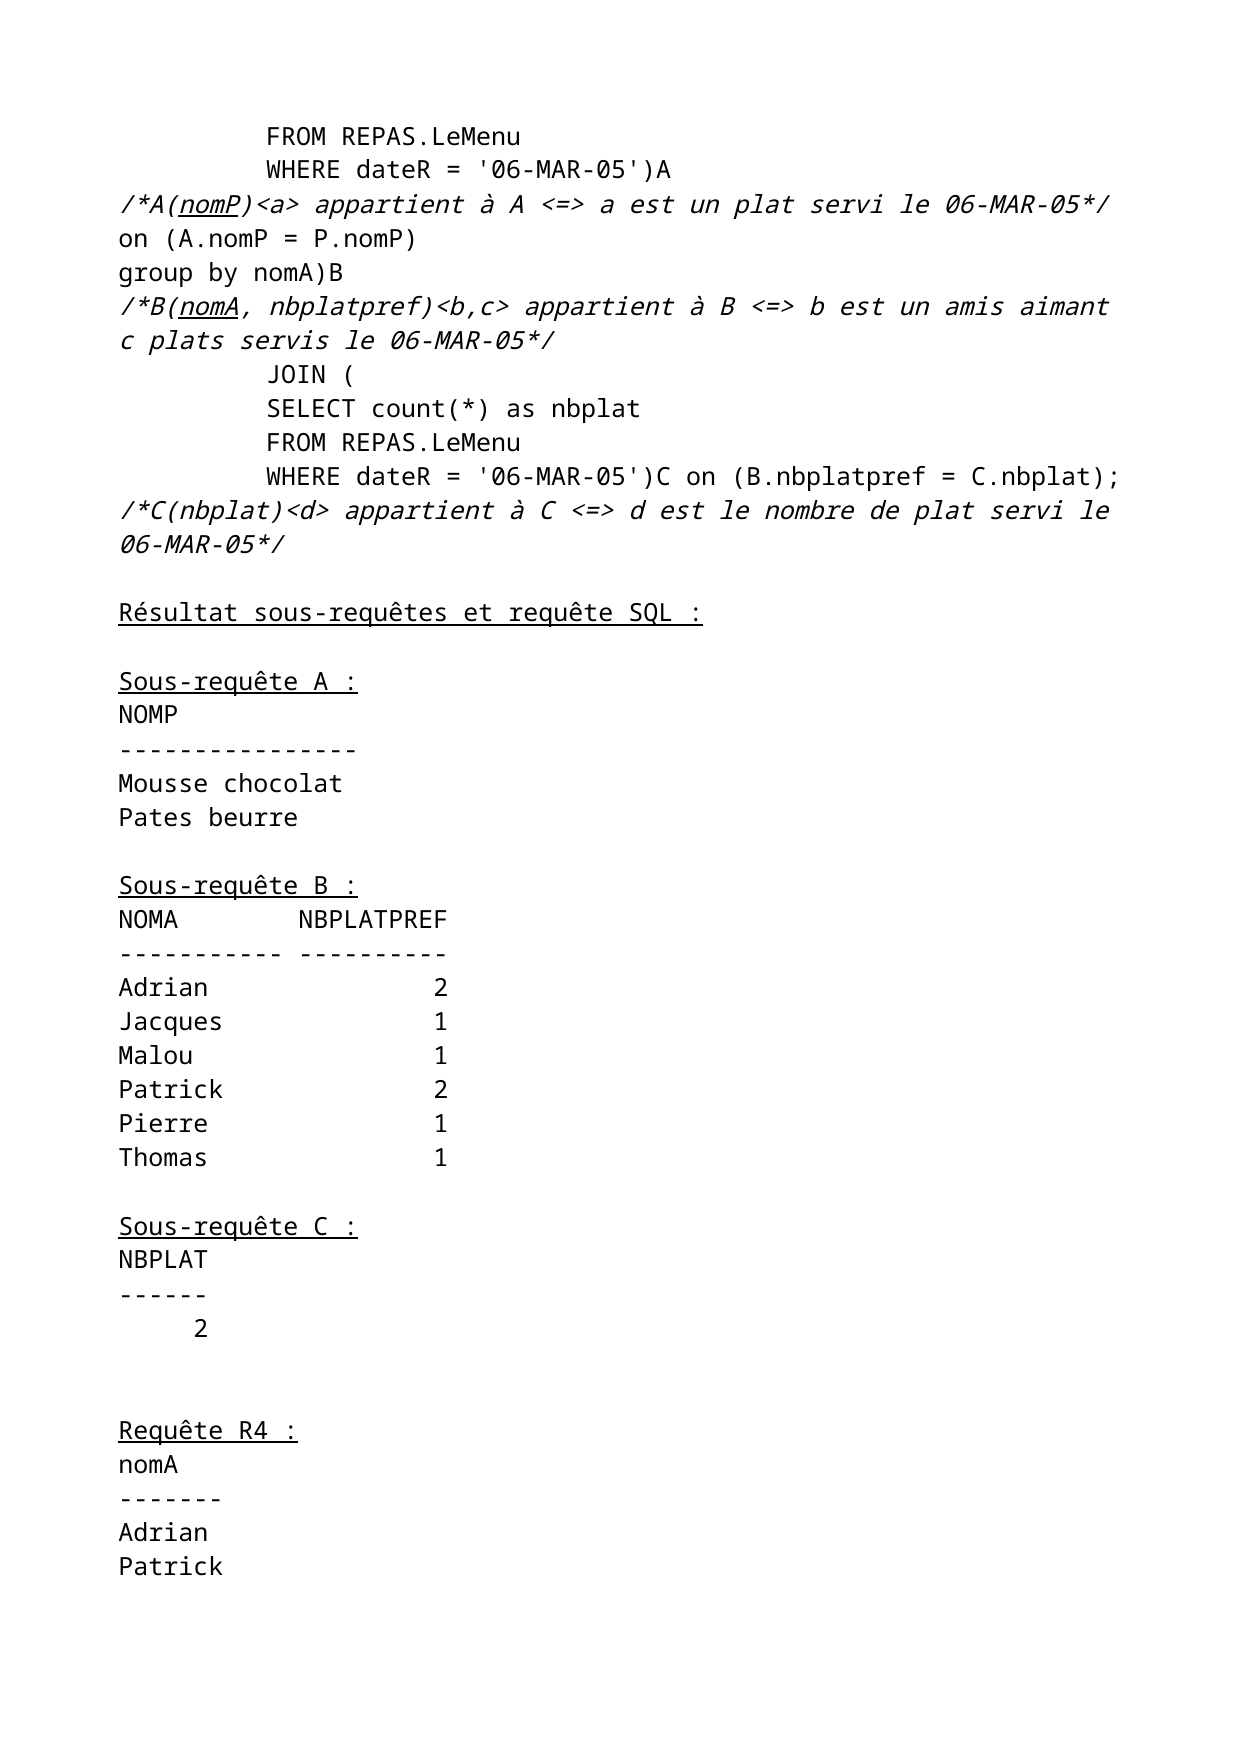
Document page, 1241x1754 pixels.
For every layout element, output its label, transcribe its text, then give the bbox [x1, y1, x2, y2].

text ------ [118, 1276, 1122, 1310]
text ---------------- [118, 731, 1122, 765]
text Résultat sous-requêtes et requête SQL : [118, 595, 1122, 629]
text Sous-requête C : [118, 1208, 1122, 1242]
text /*A(nomP)<a> appartient à A <=> a est un plat servi le 06-MAR-05*/ [118, 186, 1122, 220]
text group by nomA)B [118, 254, 1122, 288]
text 2 [118, 1310, 1122, 1344]
text NOMP [118, 697, 1122, 731]
text ----------- ---------- [118, 936, 1122, 970]
text Sous-requête A : [118, 663, 1122, 697]
text Malou 1 [118, 1038, 1122, 1072]
text Patrick [118, 1549, 1122, 1583]
text nomA [118, 1447, 1122, 1481]
text Sous-requête B : [118, 867, 1122, 902]
text Patrick 2 [118, 1072, 1122, 1106]
text FROM REPAS.LeMenu [118, 425, 1122, 459]
text Jacques 1 [118, 1004, 1122, 1038]
text Requête R4 : [118, 1412, 1122, 1447]
text Pierre 1 [118, 1106, 1122, 1140]
text NOMA NBPLATPREF [118, 902, 1122, 936]
text Thomas 1 [118, 1140, 1122, 1174]
text WHERE dateR = '06-MAR-05')C on (B.nbplatpref = C.nbplat); [118, 459, 1122, 493]
text JOIN ( [118, 357, 1122, 391]
text SELECT count(*) as nbplat [118, 391, 1122, 425]
text FROM REPAS.LeMenu [118, 118, 1122, 152]
text Adrian 2 [118, 970, 1122, 1004]
text Mousse chocolat [118, 765, 1122, 799]
text NBPLAT [118, 1242, 1122, 1276]
text Adrian [118, 1515, 1122, 1549]
text on (A.nomP = P.nomP) [118, 220, 1122, 254]
text Pates beurre [118, 799, 1122, 833]
text ------- [118, 1481, 1122, 1515]
text /*C(nbplat)<d> appartient à C <=> d est le nombre de plat servi le 06-MAR-05*/ [118, 493, 1122, 561]
text WHERE dateR = '06-MAR-05')A [118, 152, 1122, 186]
text /*B(nomA, nbplatpref)<b,c> appartient à B <=> b est un amis aimant c plats servis le 06-MAR-05*/ [118, 288, 1122, 357]
